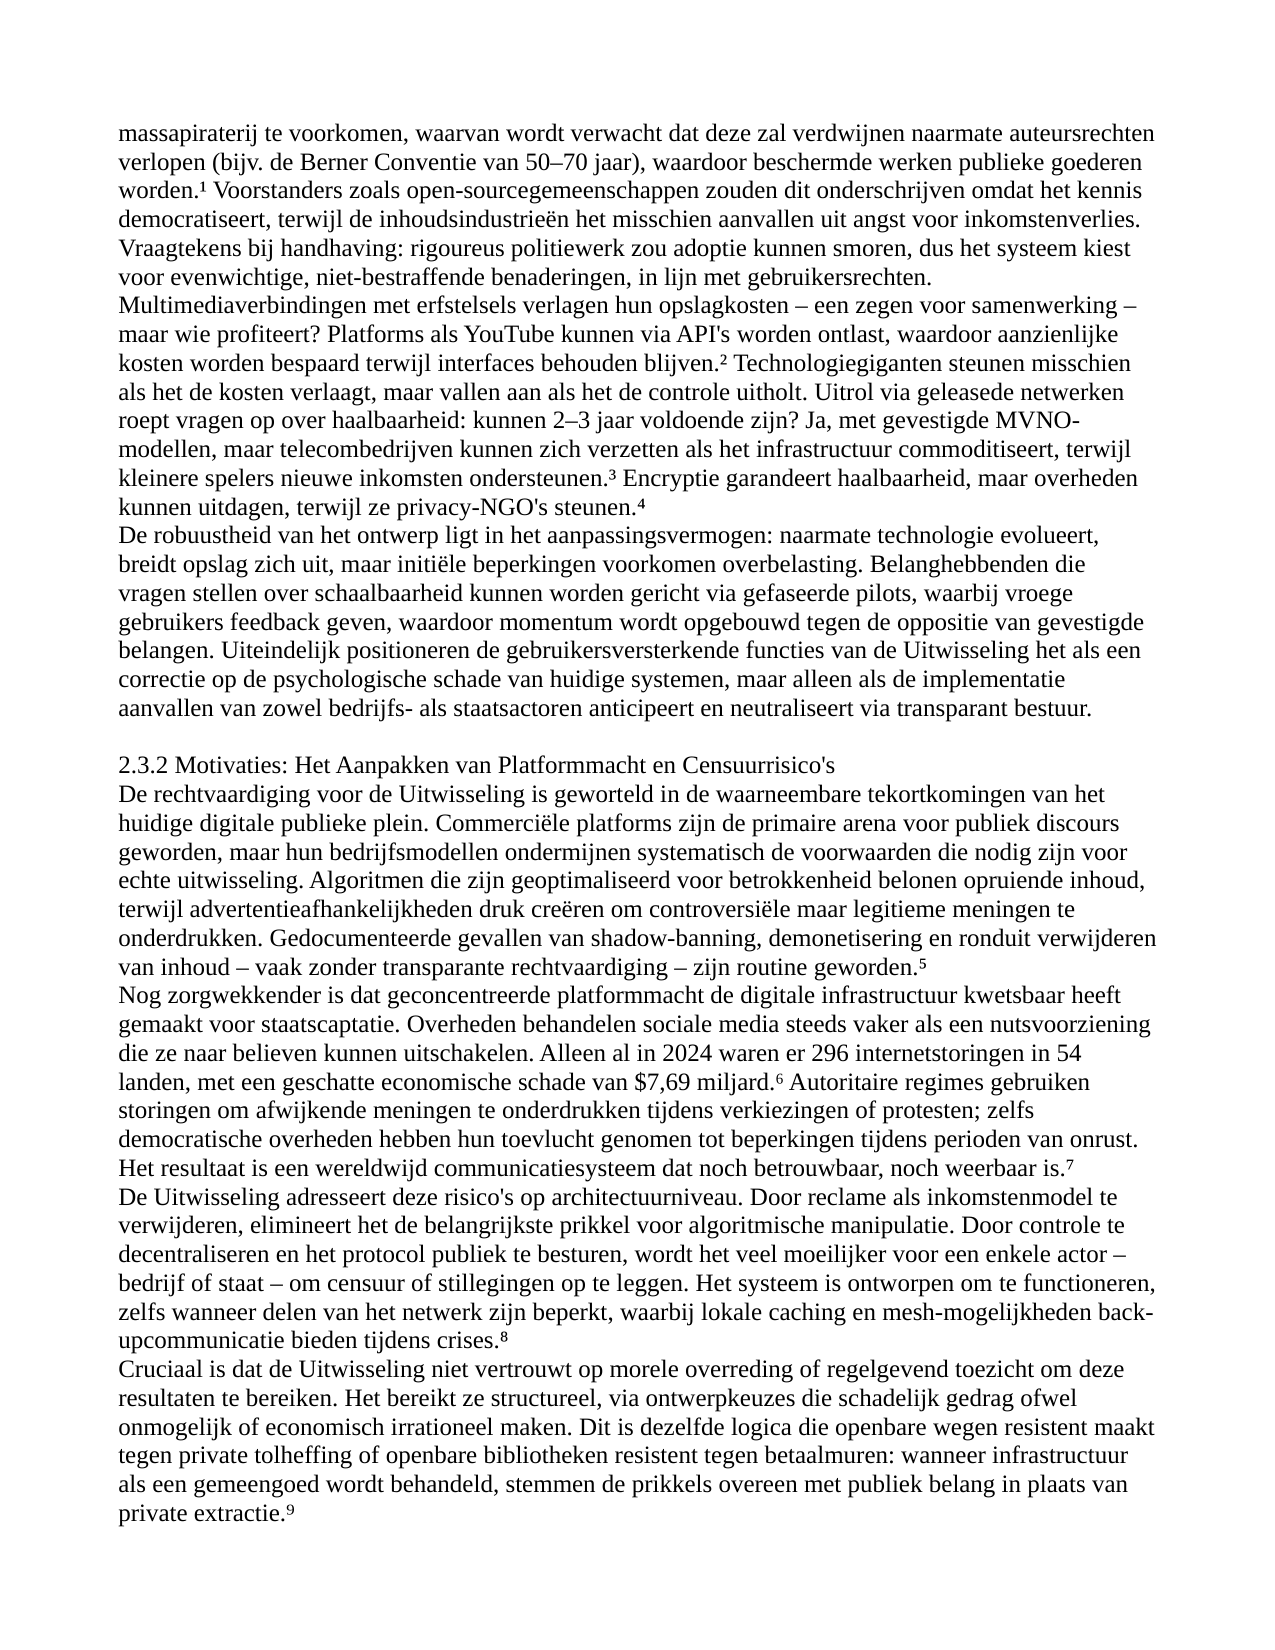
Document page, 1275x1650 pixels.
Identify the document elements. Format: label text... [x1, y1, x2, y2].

text De rechtvaardiging voor de Uitwisseling is geworteld in de waarneembare tekortkomingen van het huidige digitale publieke plein. Commerciële platforms zijn de primaire arena voor publiek discours geworden, maar hun bedrijfsmodellen ondermijnen systematisch de voorwaarden die nodig zijn voor echte uitwisseling. Algoritmen die zijn geoptimaliseerd voor betrokkenheid belonen opruiende inhoud, terwijl advertentieafhankelijkheden druk creëren om controversiële maar legitieme meningen te onderdrukken. Gedocumenteerde gevallen van shadow-banning, demonetisering en ronduit verwijderen van inhoud – vaak zonder transparante rechtvaardiging – zijn routine geworden.⁵ [118, 779, 1157, 981]
text Nog zorgwekkender is dat geconcentreerde platformmacht de digitale infrastructuur kwetsbaar heeft gemaakt voor staatscaptatie. Overheden behandelen sociale media steeds vaker als een nutsvoorziening die ze naar believen kunnen uitschakelen. Alleen al in 2024 waren er 296 internetstoringen in 54 landen, met een geschatte economische schade van $7,69 miljard.⁶ Autoritaire regimes gebruiken storingen om afwijkende meningen te onderdrukken tijdens verkiezingen of protesten; zelfs democratische overheden hebben hun toevlucht genomen tot beperkingen tijdens perioden van onrust. Het resultaat is een wereldwijd communicatiesysteem dat noch betrouwbaar, noch weerbaar is.⁷ [118, 981, 1157, 1182]
text Cruciaal is dat de Uitwisseling niet vertrouwt op morele overreding of regelgevend toezicht om deze resultaten te bereiken. Het bereikt ze structureel, via ontwerpkeuzes die schadelijk gedrag ofwel onmogelijk of economisch irrationeel maken. Dit is dezelfde logica die openbare wegen resistent maakt tegen private tolheffing of openbare bibliotheken resistent tegen betaalmuren: wanneer infrastructuur als een gemeengoed wordt behandeld, stemmen de prikkels overeen met publiek belang in plaats van private extractie.⁹ [118, 1354, 1157, 1527]
text 2.3.2 Motivaties: Het Aanpakken van Platformmacht en Censuurrisico's [118, 751, 1157, 779]
text massapiraterij te voorkomen, waarvan wordt verwacht dat deze zal verdwijnen naarmate auteursrechten verlopen (bijv. de Berner Conventie van 50–70 jaar), waardoor beschermde werken publieke goederen worden.¹ Voorstanders zoals open-sourcegemeenschappen zouden dit onderschrijven omdat het kennis democratiseert, terwijl de inhoudsindustrieën het misschien aanvallen uit angst voor inkomstenverlies. Vraagtekens bij handhaving: rigoureus politiewerk zou adoptie kunnen smoren, dus het systeem kiest voor evenwichtige, niet-bestraffende benaderingen, in lijn met gebruikersrechten. [118, 118, 1157, 291]
text De robuustheid van het ontwerp ligt in het aanpassingsvermogen: naarmate technologie evolueert, breidt opslag zich uit, maar initiële beperkingen voorkomen overbelasting. Belanghebbenden die vragen stellen over schaalbaarheid kunnen worden gericht via gefaseerde pilots, waarbij vroege gebruikers feedback geven, waardoor momentum wordt opgebouwd tegen de oppositie van gevestigde belangen. Uiteindelijk positioneren de gebruikersversterkende functies van de Uitwisseling het als een correctie op de psychologische schade van huidige systemen, maar alleen als de implementatie aanvallen van zowel bedrijfs- als staatsactoren anticipeert en neutraliseert via transparant bestuur. [118, 521, 1157, 722]
text De Uitwisseling adresseert deze risico's op architectuurniveau. Door reclame als inkomstenmodel te verwijderen, elimineert het de belangrijkste prikkel voor algoritmische manipulatie. Door controle te decentraliseren en het protocol publiek te besturen, wordt het veel moeilijker voor een enkele actor – bedrijf of staat – om censuur of stillegingen op te leggen. Het systeem is ontworpen om te functioneren, zelfs wanneer delen van het netwerk zijn beperkt, waarbij lokale caching en mesh-mogelijkheden back-upcommunicatie bieden tijdens crises.⁸ [118, 1182, 1157, 1354]
text Multimediaverbindingen met erfstelsels verlagen hun opslagkosten – een zegen voor samenwerking – maar wie profiteert? Platforms als YouTube kunnen via API's worden ontlast, waardoor aanzienlijke kosten worden bespaard terwijl interfaces behouden blijven.² Technologiegiganten steunen misschien als het de kosten verlaagt, maar vallen aan als het de controle uitholt. Uitrol via geleasede netwerken roept vragen op over haalbaarheid: kunnen 2–3 jaar voldoende zijn? Ja, met gevestigde MVNO-modellen, maar telecombedrijven kunnen zich verzetten als het infrastructuur commoditiseert, terwijl kleinere spelers nieuwe inkomsten ondersteunen.³ Encryptie garandeert haalbaarheid, maar overheden kunnen uitdagen, terwijl ze privacy-NGO's steunen.⁴ [118, 291, 1157, 521]
